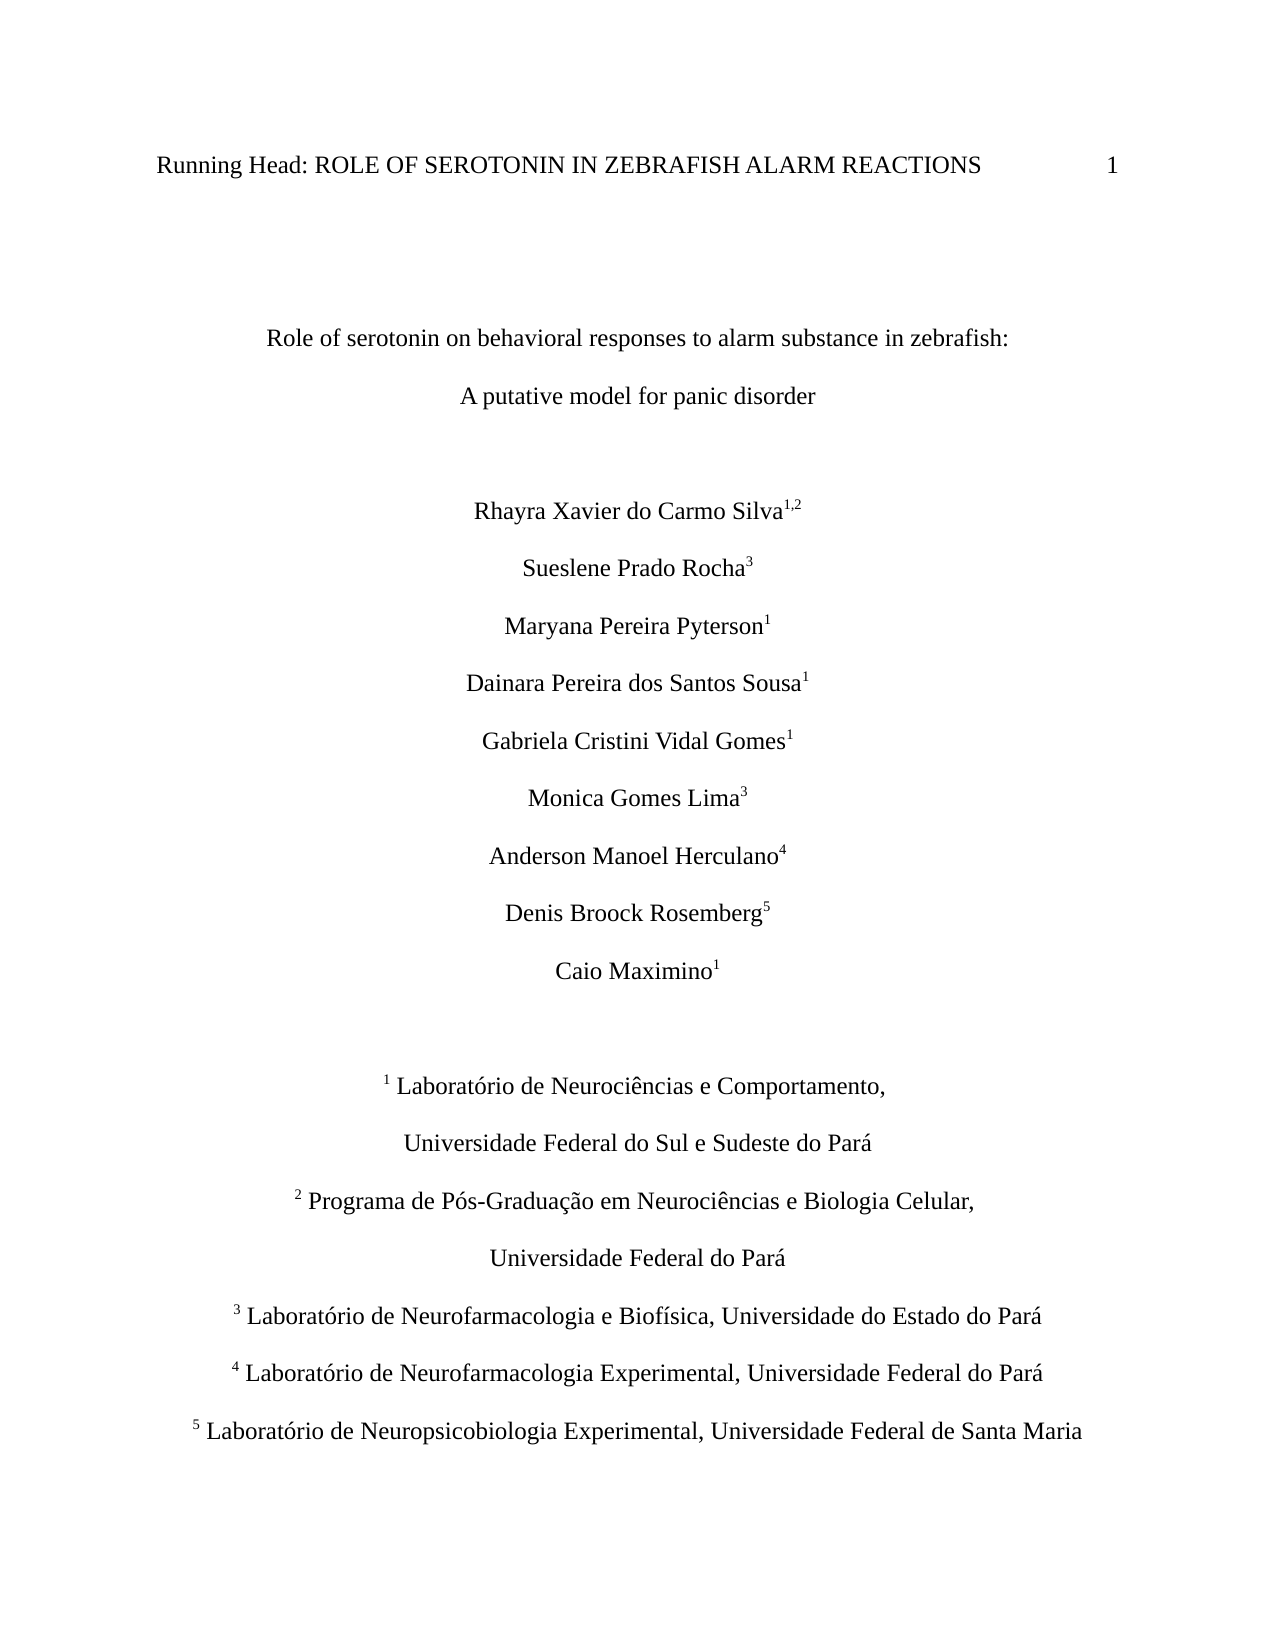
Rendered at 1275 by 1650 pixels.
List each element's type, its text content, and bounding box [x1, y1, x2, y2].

text Universidade Federal do Pará [150, 1243, 1125, 1272]
text 1 Laboratório de Neurociências e Comportamento, [150, 1071, 1125, 1099]
text Monica Gomes Lima3 [150, 783, 1125, 812]
text Maryana Pereira Pyterson1 [150, 611, 1125, 639]
text 5 Laboratório de Neuropsicobiologia Experimental, Universidade Federal de Santa Maria [150, 1416, 1125, 1444]
text Role of serotonin on behavioral responses to alarm substance in zebrafish: [150, 323, 1125, 352]
text 2 Programa de Pós-Graduação em Neurociências e Biologia Celular, [150, 1186, 1125, 1214]
text Caio Maximino1 [150, 956, 1125, 984]
text Universidade Federal do Sul e Sudeste do Pará [150, 1128, 1125, 1157]
text 4 Laboratório de Neurofarmacologia Experimental, Universidade Federal do Pará [150, 1358, 1125, 1387]
text Dainara Pereira dos Santos Sousa1 [150, 668, 1125, 697]
text Sueslene Prado Rocha3 [150, 553, 1125, 582]
text 3 Laboratório de Neurofarmacologia e Biofísica, Universidade do Estado do Pará [150, 1301, 1125, 1329]
text Gabriela Cristini Vidal Gomes1 [150, 726, 1125, 754]
text A putative model for panic disorder [150, 381, 1125, 409]
text Rhayra Xavier do Carmo Silva1,2 [150, 496, 1125, 524]
text Anderson Manoel Herculano4 [150, 841, 1125, 869]
text Denis Broock Rosemberg5 [150, 898, 1125, 927]
